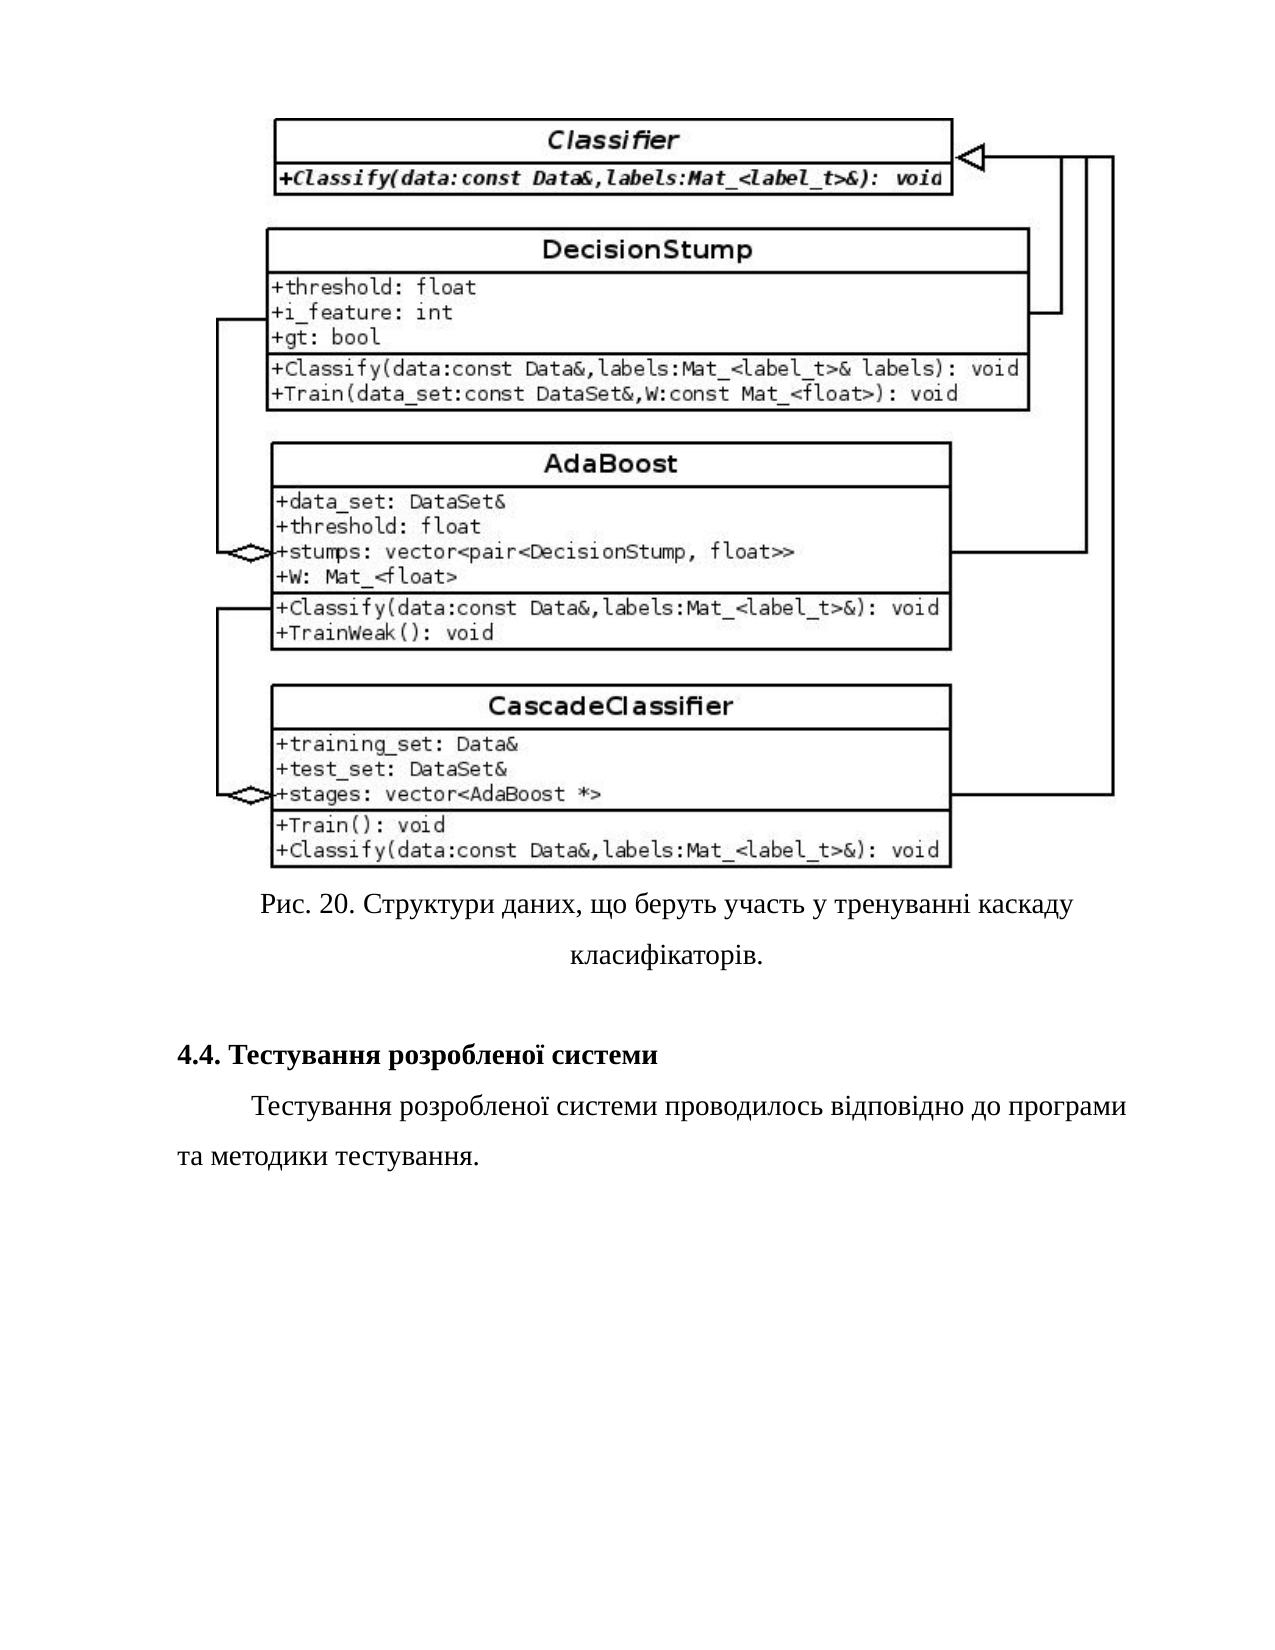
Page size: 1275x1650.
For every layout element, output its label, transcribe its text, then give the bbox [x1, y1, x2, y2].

text 4.4. Тестування розробленої системи [177, 1037, 1157, 1071]
text Рис. 20. Структури даних, що беруть участь у тренуванні каскаду класифікаторів. [177, 118, 1157, 970]
text Тестування розробленої системи проводилось відповідно до програми та методики тестування. [177, 1088, 1157, 1172]
picture [216, 118, 1118, 870]
